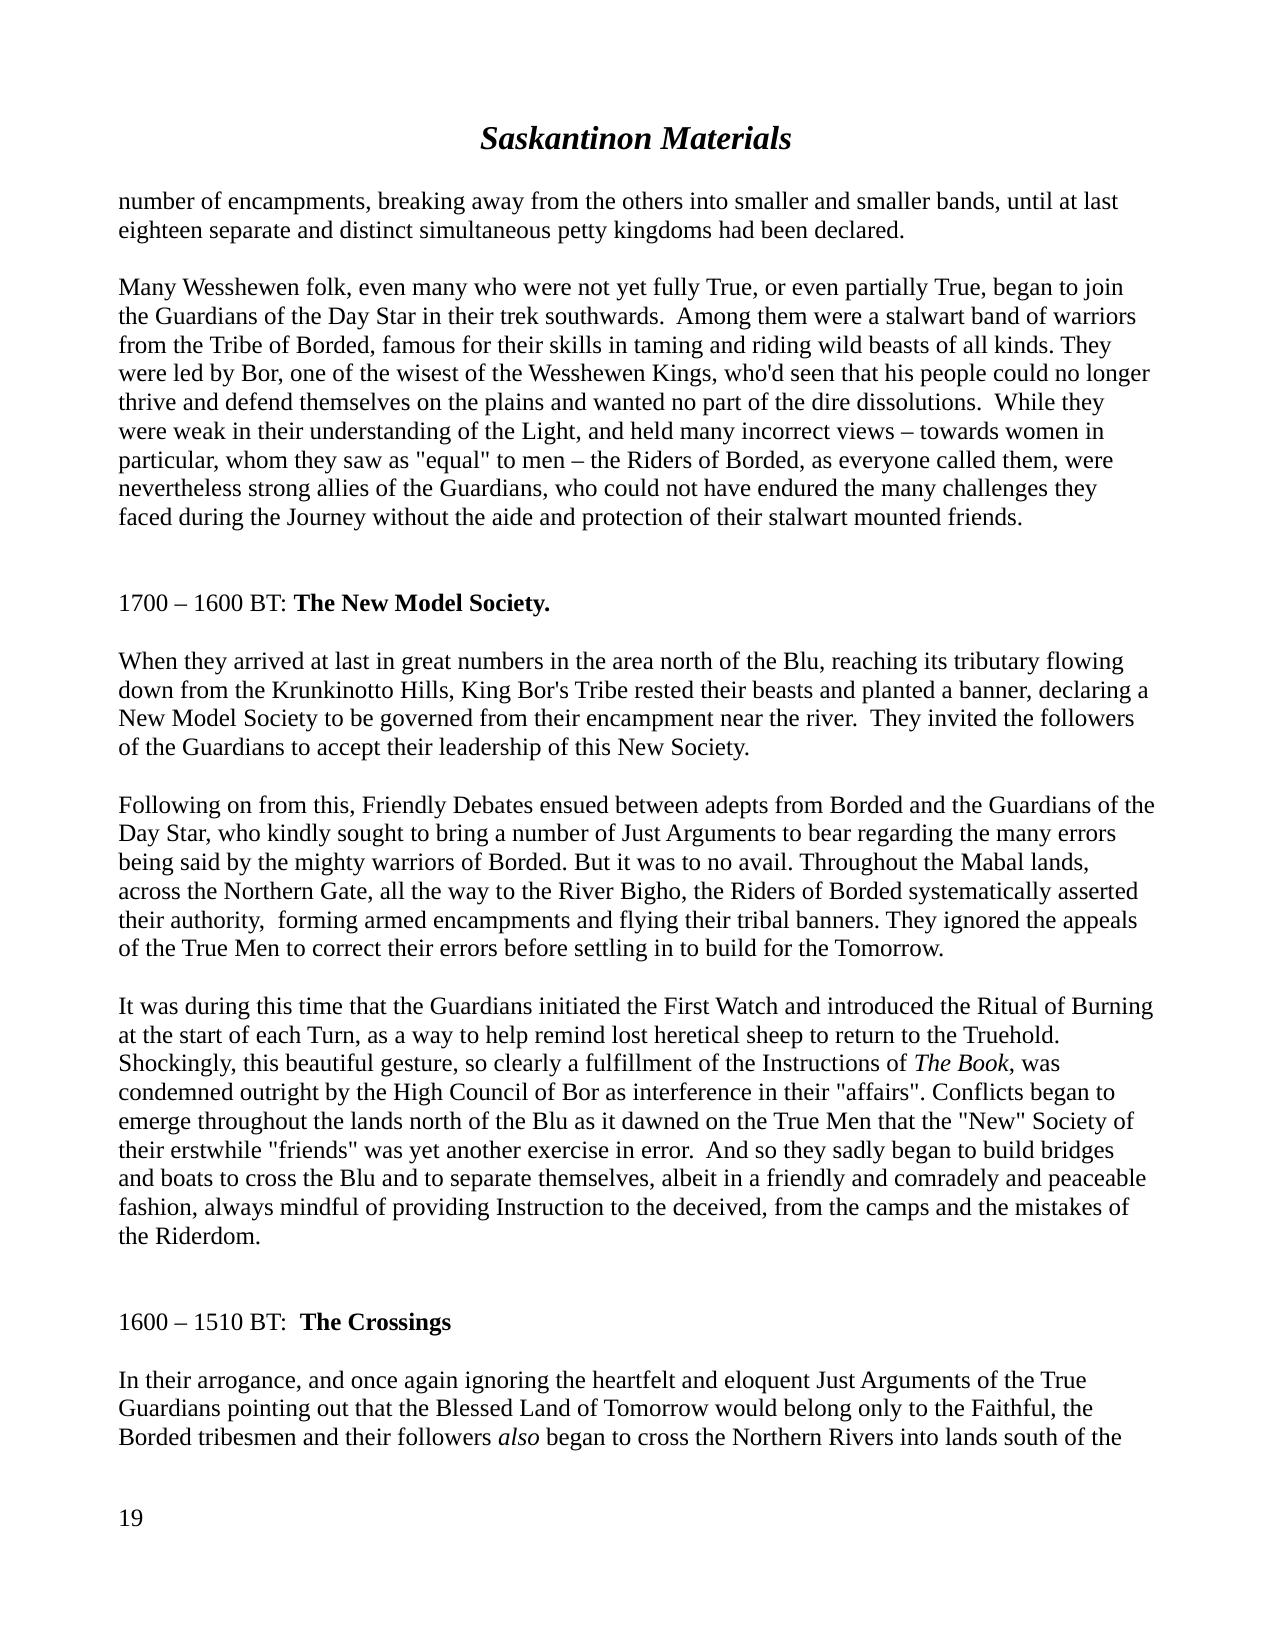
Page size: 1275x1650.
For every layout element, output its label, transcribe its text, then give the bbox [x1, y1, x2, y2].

text It was during this time that the Guardians initiated the First Watch and introduced the Ritual of Burning at the start of each Turn, as a way to help remind lost heretical sheep to return to the Truehold. Shockingly, this beautiful gesture, so clearly a fulfillment of the Instructions of The Book, was condemned outright by the High Council of Bor as interference in their "affairs". Conflicts began to emerge throughout the lands north of the Blu as it dawned on the True Men that the "New" Society of their erstwhile "friends" was yet another exercise in error. And so they sadly began to build bridges and boats to cross the Blu and to separate themselves, albeit in a friendly and comradely and peaceable fashion, always mindful of providing Instruction to the deceived, from the camps and the mistakes of the Riderdom. [118, 991, 1157, 1250]
text Many Wesshewen folk, even many who were not yet fully True, or even partially True, began to join the Guardians of the Day Star in their trek southwards. Among them were a stalwart band of warriors from the Tribe of Borded, famous for their skills in taming and riding wild beasts of all kinds. They were led by Bor, one of the wisest of the Wesshewen Kings, who'd seen that his people could no longer thrive and defend themselves on the plains and wanted no part of the dire dissolutions. While they were weak in their understanding of the Light, and held many incorrect views – towards women in particular, whom they saw as "equal" to men – the Riders of Borded, as everyone called them, were nevertheless strong allies of the Guardians, who could not have endured the many challenges they faced during the Journey without the aide and protection of their stalwart mounted friends. [118, 272, 1157, 531]
text Following on from this, Friendly Debates ensued between adepts from Borded and the Guardians of the Day Star, who kindly sought to bring a number of Just Arguments to bear regarding the many errors being said by the mighty warriors of Borded. But it was to no avail. Throughout the Mabal lands, across the Northern Gate, all the way to the River Bigho, the Riders of Borded systematically asserted their authority, forming armed encampments and flying their tribal banners. They ignored the appeals of the True Men to correct their errors before settling in to build for the Tomorrow. [118, 790, 1157, 962]
text 1700 – 1600 BT: The New Model Society. [118, 588, 1157, 617]
text number of encampments, breaking away from the others into smaller and smaller bands, until at last eighteen separate and distinct simultaneous petty kingdoms had been declared. [118, 186, 1157, 243]
text In their arrogance, and once again ignoring the heartfelt and eloquent Just Arguments of the True Guardians pointing out that the Blessed Land of Tomorrow would belong only to the Faithful, the Borded tribesmen and their followers also began to cross the Northern Rivers into lands south of the [118, 1365, 1157, 1451]
text 1600 – 1510 BT: The Crossings [118, 1307, 1157, 1336]
text When they arrived at last in great numbers in the area north of the Blu, reaching its tributary flowing down from the Krunkinotto Hills, King Bor's Tribe rested their beasts and planted a banner, declaring a New Model Society to be governed from their encampment near the river. They invited the followers of the Guardians to accept their leadership of this New Society. [118, 646, 1157, 761]
